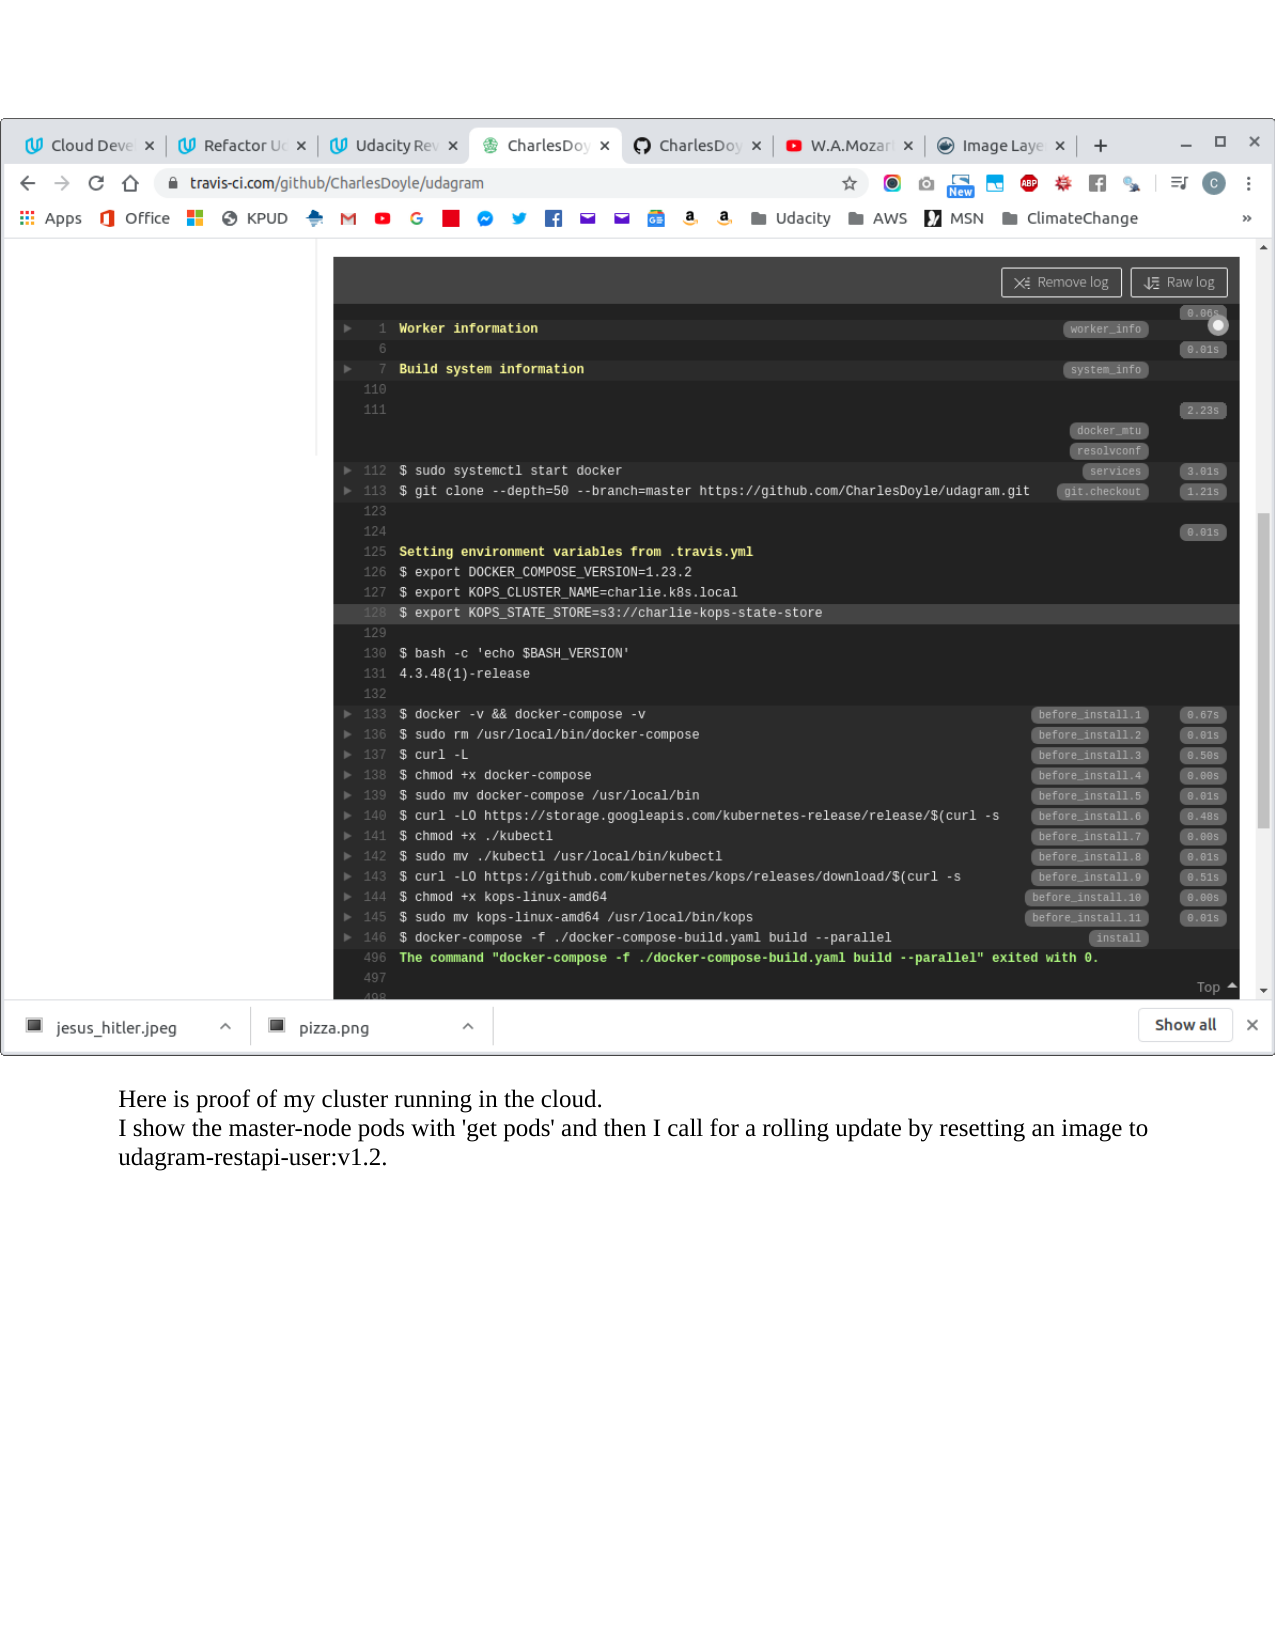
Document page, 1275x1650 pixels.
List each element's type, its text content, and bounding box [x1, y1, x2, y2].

text I show the master-node pods with 'get pods' and then I call for a rolling update by resetting an image to udagram-restapi-user:v1.2. [118, 1113, 1157, 1171]
text Here is proof of my cluster running in the cloud. [118, 1084, 1157, 1113]
picture [0, 118, 1275, 1056]
